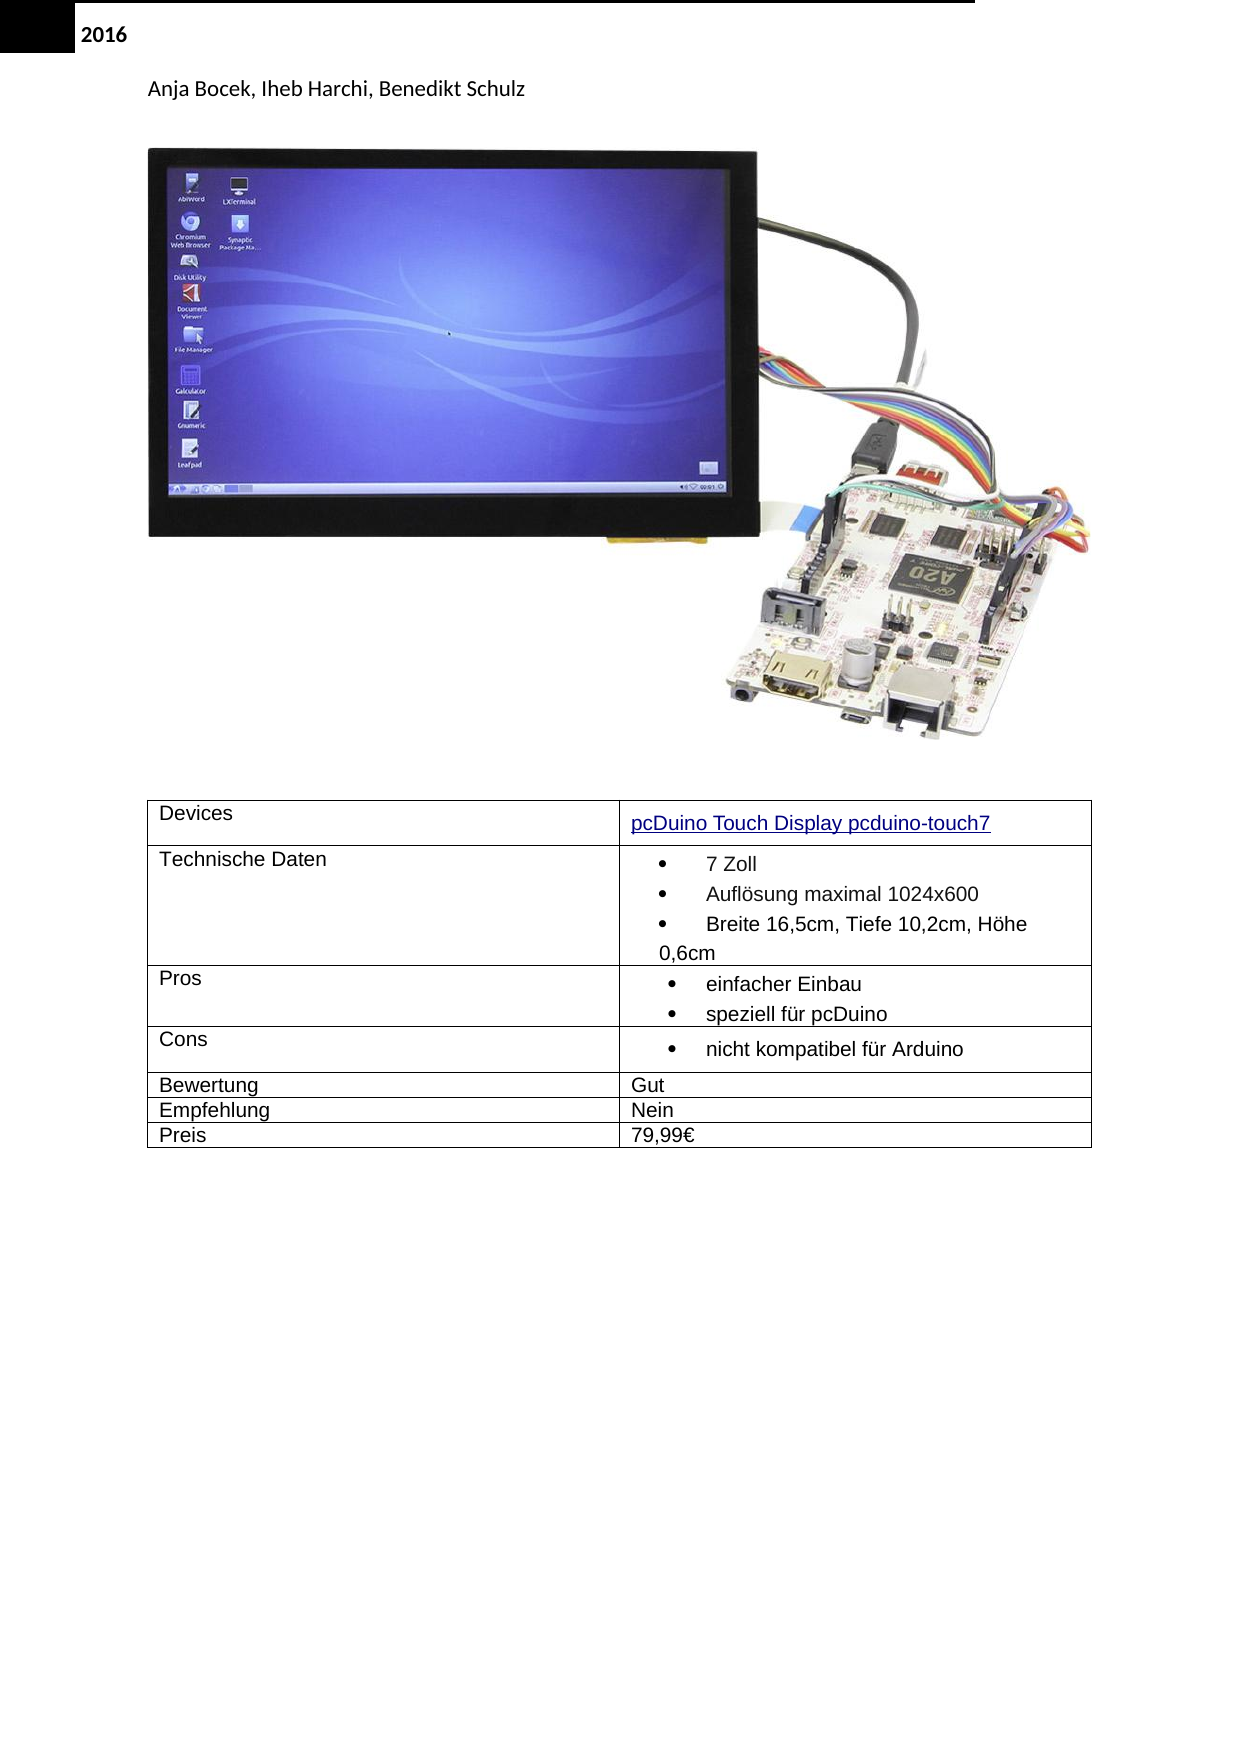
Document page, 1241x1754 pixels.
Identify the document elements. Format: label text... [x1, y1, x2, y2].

table_cell 79,99€ [620, 1123, 1091, 1147]
table_cell Cons [148, 1027, 619, 1072]
table_header pcDuino Touch Display pcduino-touch7 [620, 801, 1091, 845]
table_cell Empfehlung [148, 1098, 619, 1122]
table_cell Pros [148, 966, 619, 1026]
table_cell Technische Daten [148, 846, 619, 965]
table_cell einfacher Einbau speziell für pcDuino [620, 966, 1091, 1026]
table_cell Gut [620, 1073, 1091, 1097]
table_cell nicht kompatibel für Arduino [620, 1027, 1091, 1072]
table_cell Preis [148, 1123, 619, 1147]
table_header Devices [148, 801, 619, 845]
table_cell 7 Zoll Auflösung maximal 1024x600 Breite 16,5cm, Tiefe 10,2cm, Höhe 0,6cm [620, 846, 1091, 965]
table_cell Bewertung [148, 1073, 619, 1097]
table_cell Nein [620, 1098, 1091, 1122]
